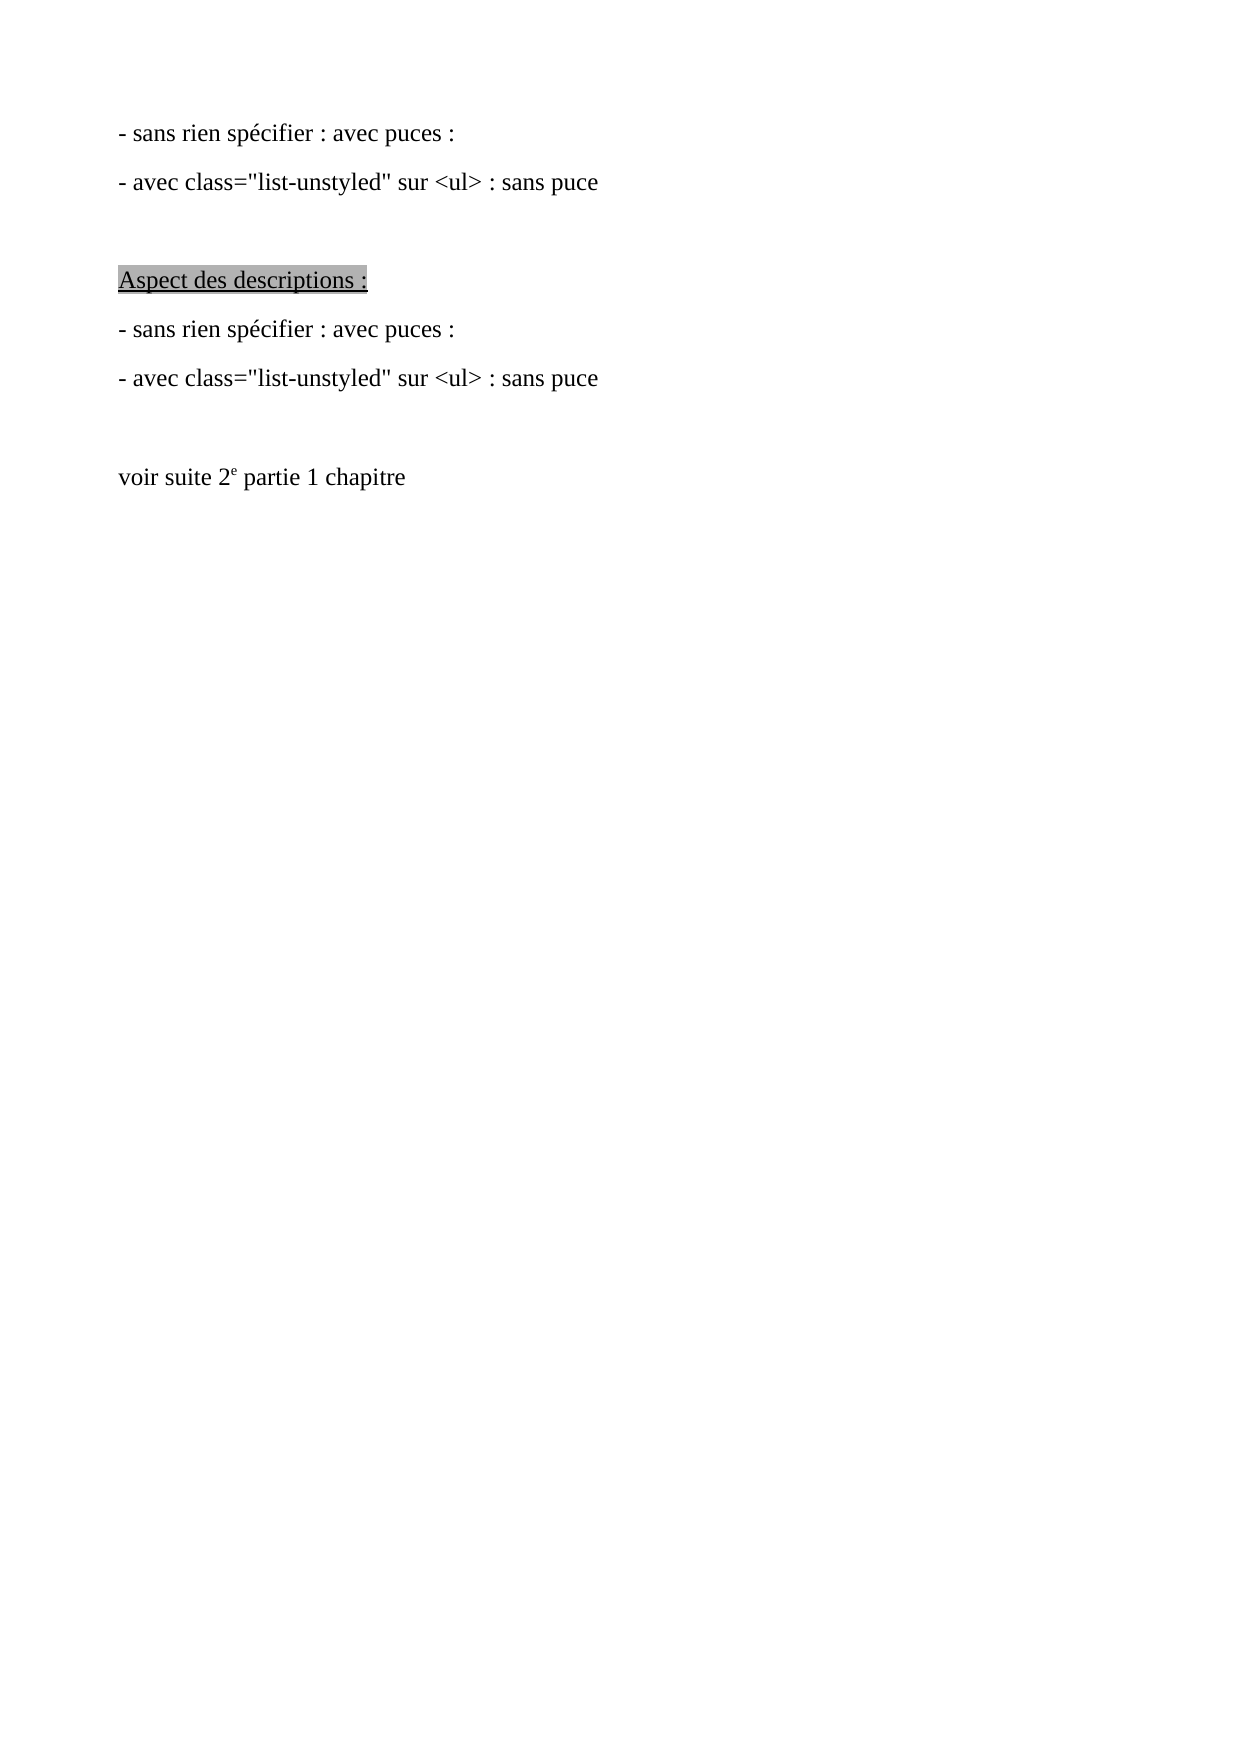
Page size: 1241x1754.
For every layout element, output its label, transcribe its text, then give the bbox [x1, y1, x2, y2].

text - sans rien spécifier : avec puces : [118, 314, 1122, 343]
text Aspect des descriptions : [118, 265, 1122, 294]
text - sans rien spécifier : avec puces : [118, 118, 1122, 147]
text - avec class="list-unstyled" sur <ul> : sans puce [118, 363, 1122, 392]
text voir suite 2e partie 1 chapitre [118, 462, 1122, 490]
text - avec class="list-unstyled" sur <ul> : sans puce [118, 167, 1122, 196]
